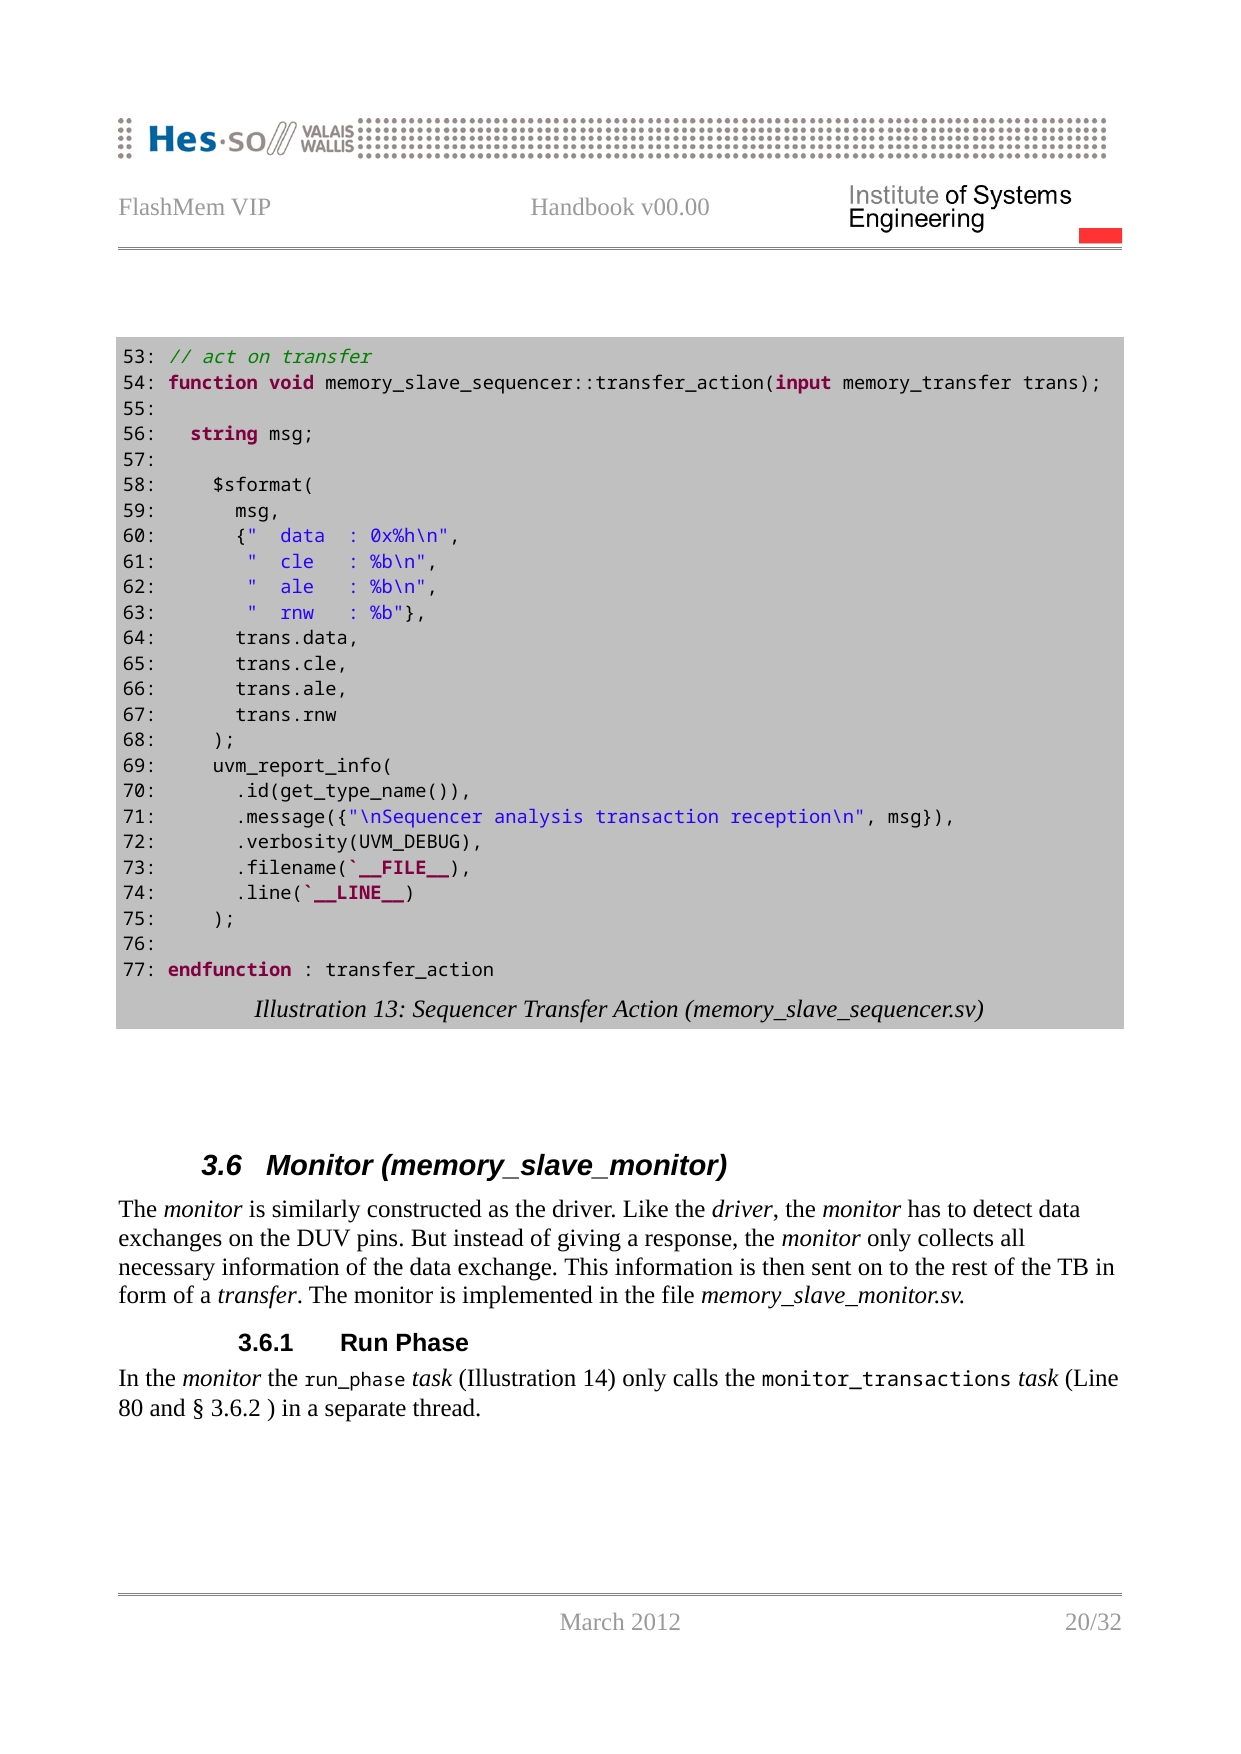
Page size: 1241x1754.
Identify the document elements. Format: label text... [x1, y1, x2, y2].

text 64: trans.data, [123, 624, 1118, 650]
subtitle Run Phase [231, 1328, 1122, 1357]
picture [118, 118, 1123, 244]
text 76: [123, 931, 1118, 956]
text 54: function void memory_slave_sequencer::transfer_action(input memory_transfer trans); [123, 369, 1118, 395]
text 57: [123, 446, 1118, 471]
text The monitor is similarly constructed as the driver. Like the driver, the monitor has to detect data exchanges on the DUV pins. But instead of giving a response, the monitor only collects all necessary information of the data exchange. This information is then sent on to the rest of the TB in form of a transfer. The monitor is implemented in the file memory_slave_monitor.sv. [118, 1194, 1122, 1309]
text 73: .filename(`__FILE__), [123, 854, 1118, 880]
text 63: " rnw : %b"}, [123, 599, 1118, 624]
text 68: ); [123, 727, 1118, 752]
text 59: msg, [123, 497, 1118, 522]
text In the monitor the run_phase task (Illustration 14) only calls the monitor_transactions task (Line 80 and §3.6.2) in a separate thread. [118, 1363, 1122, 1422]
text Illustration 13: Sequencer Transfer Action (memory_slave_sequencer.sv) [123, 994, 1118, 1023]
subtitle Monitor (memory_slave_monitor) [193, 1148, 1122, 1182]
text 71: .message({"\nSequencer analysis transaction reception\n", msg}), [123, 803, 1118, 829]
text 60: {" data : 0x%h\n", [123, 522, 1118, 548]
text 65: trans.cle, [123, 650, 1118, 676]
text 62: " ale : %b\n", [123, 573, 1118, 599]
text 75: ); [123, 905, 1118, 931]
text 66: trans.ale, [123, 676, 1118, 701]
text 67: trans.rnw [123, 701, 1118, 727]
text 77: endfunction : transfer_action [123, 956, 1118, 982]
text 56: string msg; [123, 420, 1118, 446]
text 70: .id(get_type_name()), [123, 778, 1118, 803]
text 55: [123, 395, 1118, 420]
text 61: " cle : %b\n", [123, 548, 1118, 573]
text 74: .line(`__LINE__) [123, 880, 1118, 905]
text 69: uvm_report_info( [123, 752, 1118, 778]
text 72: .verbosity(UVM_DEBUG), [123, 829, 1118, 854]
text 53: // act on transfer [123, 344, 1118, 369]
text 58: $sformat( [123, 471, 1118, 497]
